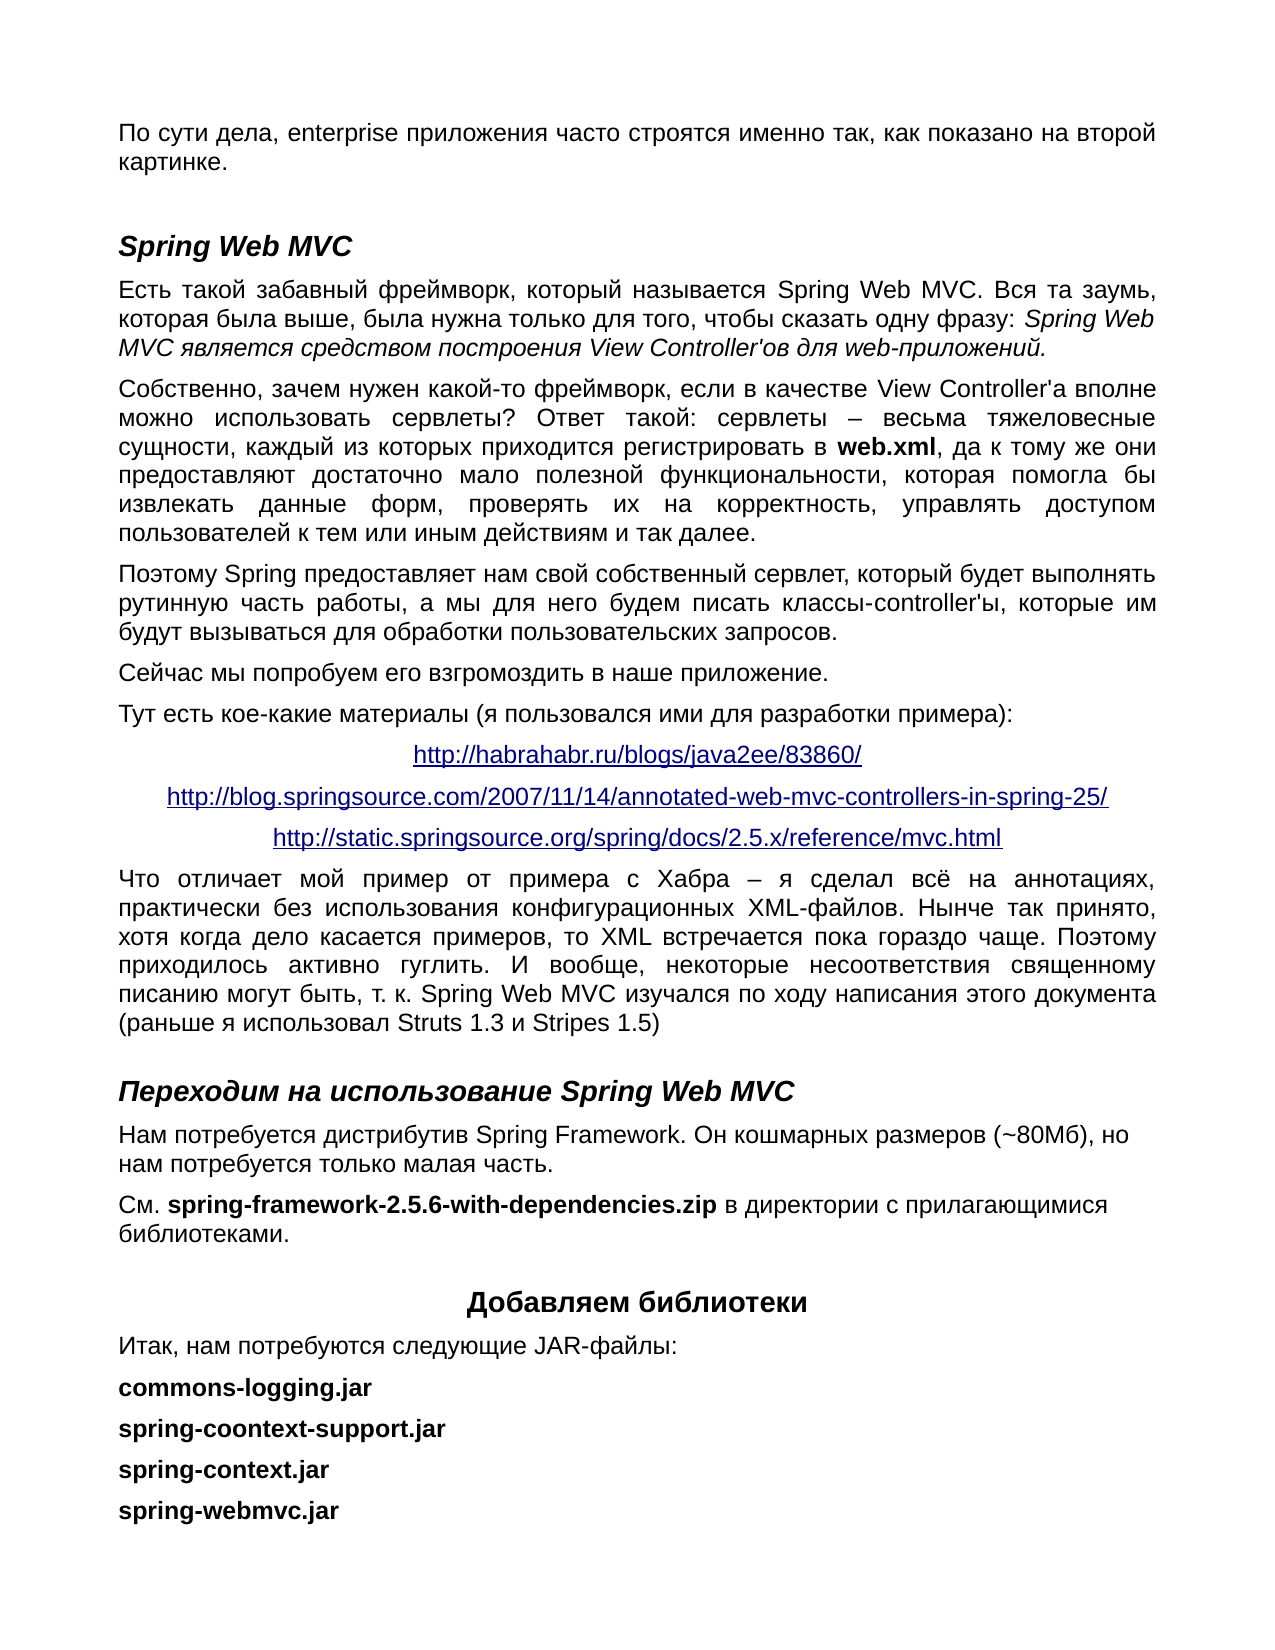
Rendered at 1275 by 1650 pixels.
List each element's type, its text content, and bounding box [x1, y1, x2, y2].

text Нам потребуется дистрибутив Spring Framework. Он кошмарных размеров (~80Мб), но нам потребуется только малая часть. [118, 1120, 1157, 1178]
text Тут есть кое-какие материалы (я пользовался ими для разработки примера): [118, 699, 1157, 728]
text http://habrahabr.ru/blogs/java2ee/83860/ [118, 740, 1157, 769]
text spring-coontext-support.jar [118, 1414, 1157, 1442]
text См. spring-framework-2.5.6-with-dependencies.zip в директории с прилагающимися библиотеками. [118, 1190, 1157, 1248]
text http://blog.springsource.com/2007/11/14/annotated-web-mvc-controllers-in-spring-25/ [118, 782, 1157, 810]
subtitle Добавляем библиотеки [118, 1285, 1157, 1319]
text commons-logging.jar [118, 1372, 1157, 1401]
text Итак, нам потребуются следующие JAR-файлы: [118, 1331, 1157, 1360]
text По сути дела, enterprise приложения часто строятся именно так, как показано на второй картинке. [118, 118, 1157, 176]
text Есть такой забавный фреймворк, который называется Spring Web MVC. Вся та заумь, которая была выше, была нужна только для того, чтобы сказать одну фразу: Spring Web MVC является средством построения View Controller'ов для web-приложений. [118, 275, 1157, 362]
text spring-context.jar [118, 1455, 1157, 1484]
subtitle Переходим на использование Spring Web MVC [118, 1074, 1157, 1108]
text Что отличает мой пример от примера с Хабра – я сделал всё на аннотациях, практически без использования конфигурационных XML-файлов. Нынче так принято, хотя когда дело касается примеров, то XML встречается пока гораздо чаще. Поэтому приходилось активно гуглить. И вообще, некоторые несоответствия священному писанию могут быть, т. к. Spring Web MVC изучался по ходу написания этого документа (раньше я использовал Struts 1.3 и Stripes 1.5) [118, 864, 1157, 1037]
text spring-webmvc.jar [118, 1496, 1157, 1525]
text Поэтому Spring предоставляет нам свой собственный сервлет, который будет выполнять рутинную часть работы, а мы для него будем писать классы-controller'ы, которые им будут вызываться для обработки пользовательских запросов. [118, 559, 1157, 645]
text Собственно, зачем нужен какой-то фреймворк, если в качестве View Controller'а вполне можно использовать сервлеты? Ответ такой: сервлеты – весьма тяжеловесные сущности, каждый из которых приходится регистрировать в web.xml, да к тому же они предоставляют достаточно мало полезной функциональности, которая помогла бы извлекать данные форм, проверять их на корректность, управлять доступом пользователей к тем или иным действиям и так далее. [118, 374, 1157, 547]
text Сейчас мы попробуем его взгромоздить в наше приложение. [118, 658, 1157, 687]
text http://static.springsource.org/spring/docs/2.5.x/reference/mvc.html [118, 823, 1157, 852]
subtitle Spring Web MVC [118, 229, 1157, 263]
